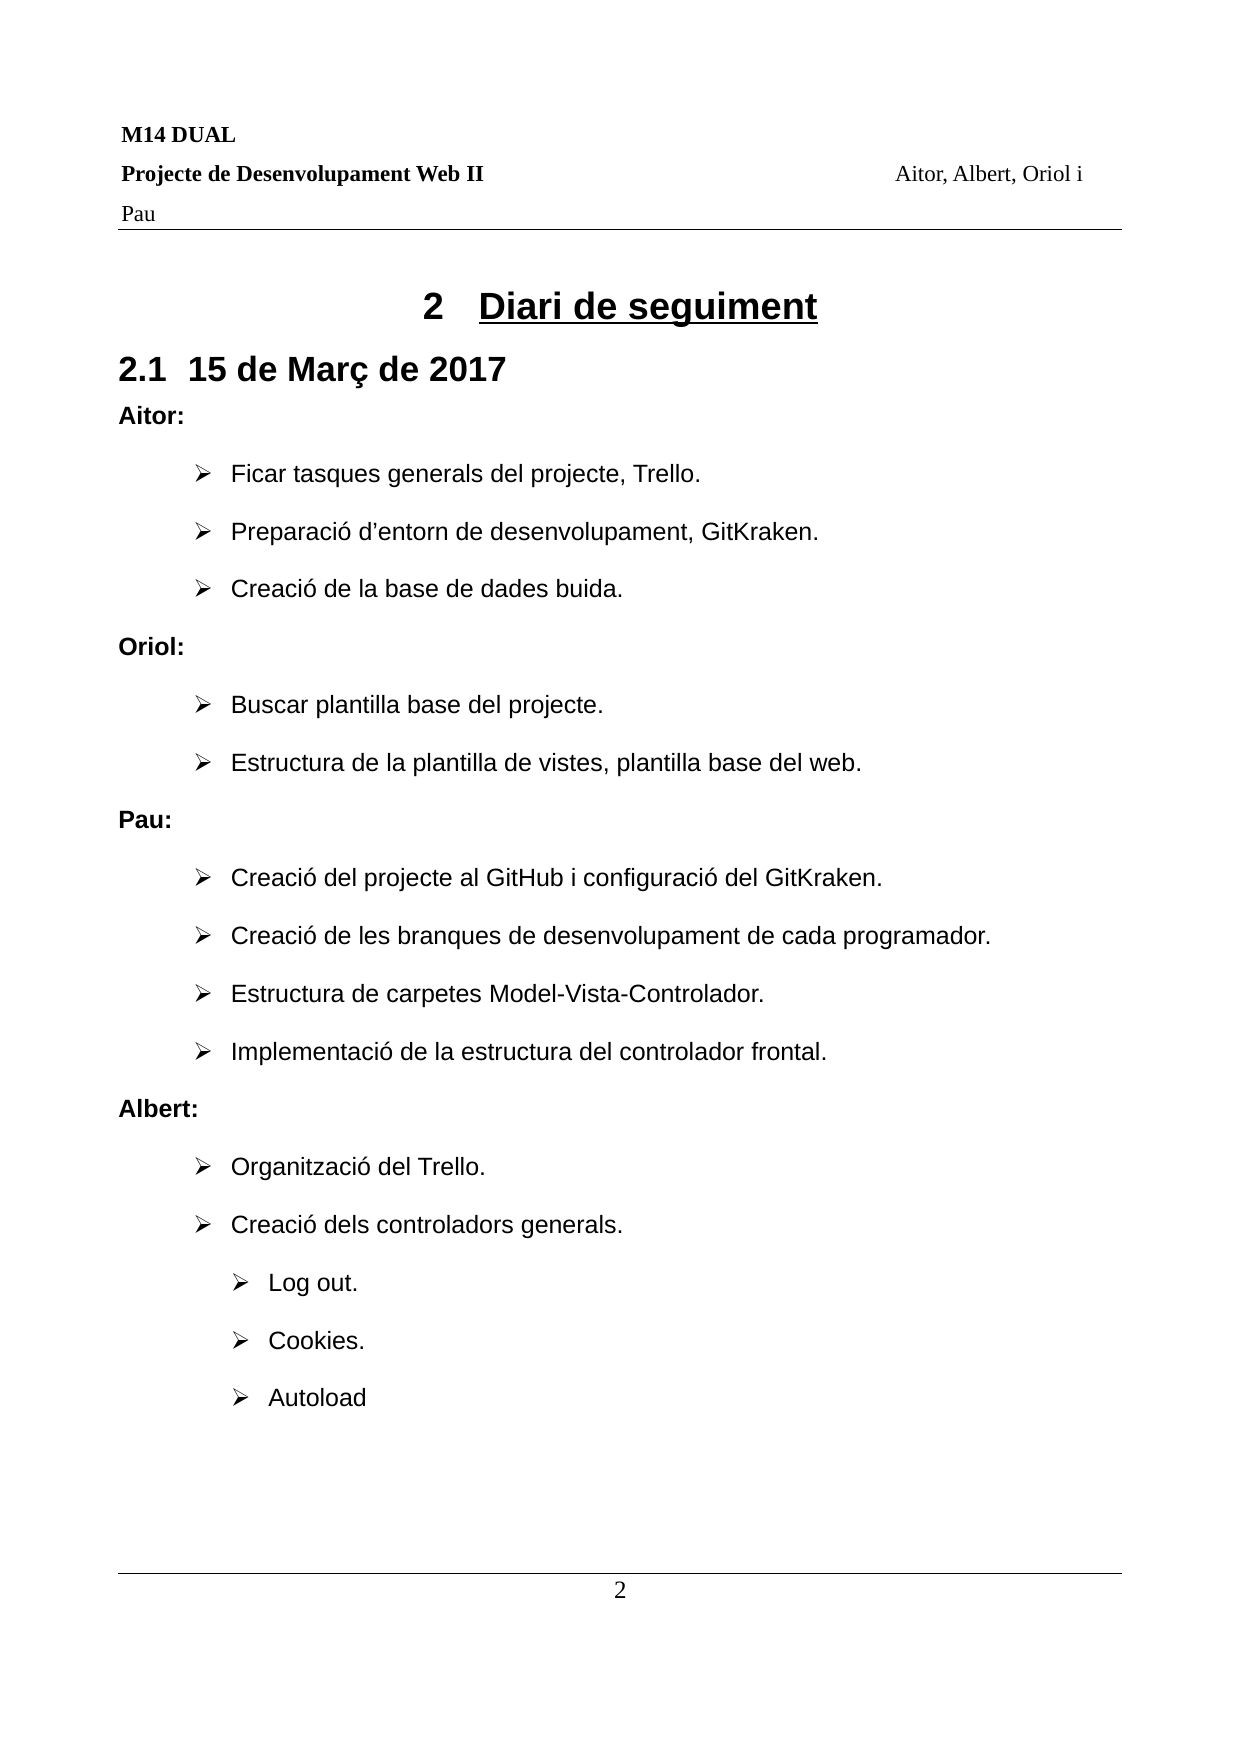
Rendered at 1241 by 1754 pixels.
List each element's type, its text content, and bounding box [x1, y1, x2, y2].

list Estructura de la plantilla de vistes, plantilla base del web. [193, 748, 1122, 777]
list Log out. [231, 1268, 1122, 1297]
list Cookies. [231, 1326, 1122, 1354]
list Ficar tasques generals del projecte, Trello. [193, 459, 1122, 488]
list Implementació de la estructura del controlador frontal. [193, 1037, 1122, 1066]
list Buscar plantilla base del projecte. [193, 690, 1122, 719]
text Albert: [118, 1094, 1122, 1123]
text Pau: [118, 806, 1122, 834]
text Aitor: [118, 401, 1122, 430]
list Autoload [231, 1383, 1122, 1412]
list Preparació d’entorn de desenvolupament, GitKraken. [193, 517, 1122, 545]
list Creació del projecte al GitHub i configuració del GitKraken. [193, 863, 1122, 892]
subtitle Diari de seguiment [118, 284, 1122, 327]
list Creació dels controladors generals. [193, 1210, 1122, 1239]
subtitle 15 de Març de 2017 [118, 348, 1122, 388]
list Estructura de carpetes Model-Vista-Controlador. [193, 979, 1122, 1008]
list Creació de la base de dades buida. [193, 574, 1122, 603]
text Oriol: [118, 632, 1122, 661]
list Creació de les branques de desenvolupament de cada programador. [193, 921, 1122, 950]
list Organització del Trello. [193, 1152, 1122, 1181]
